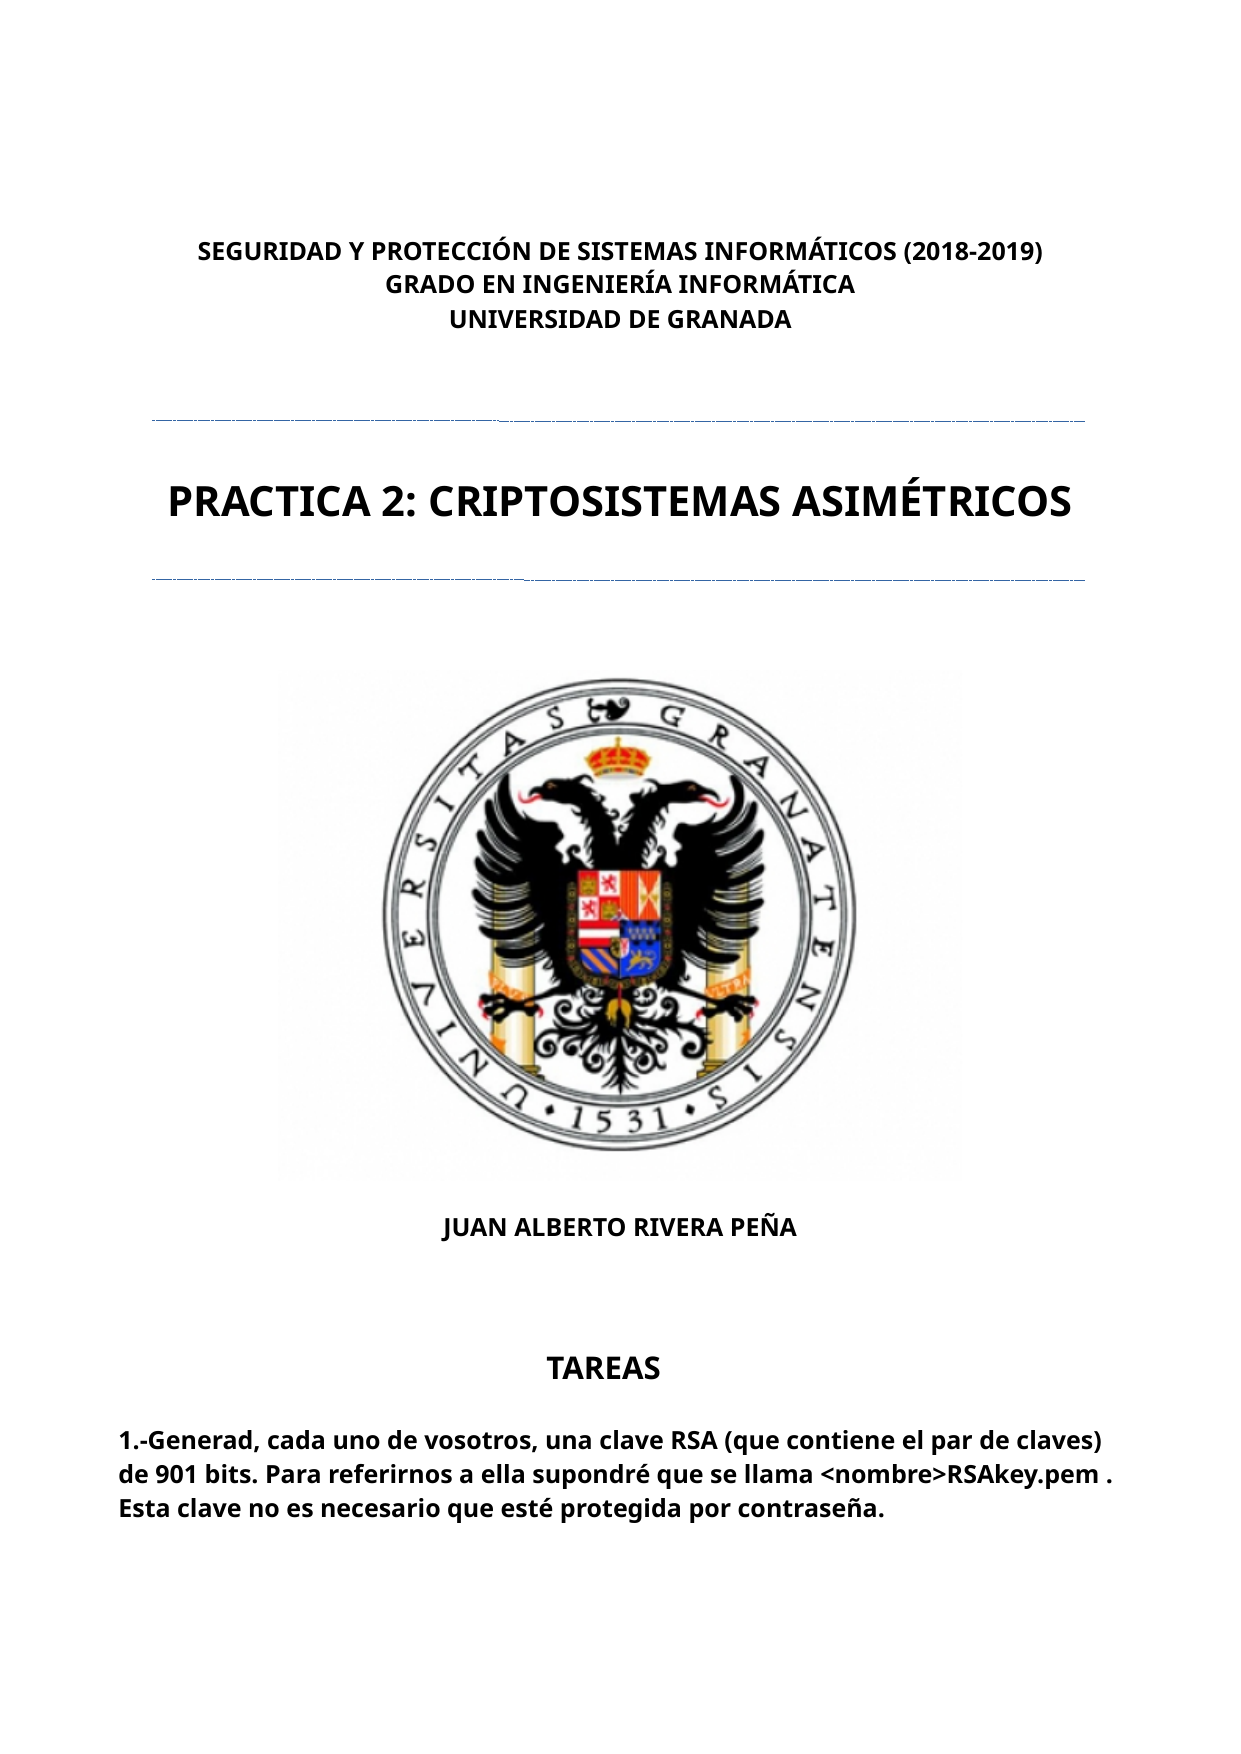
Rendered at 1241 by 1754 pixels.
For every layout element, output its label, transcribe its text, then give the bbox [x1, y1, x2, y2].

text SEGURIDAD Y PROTECCIÓN DE SISTEMAS INFORMÁTICOS (2018-2019) [118, 233, 1122, 267]
text JUAN ALBERTO RIVERA PEÑA [118, 1209, 1122, 1244]
text TAREAS [118, 1346, 1122, 1388]
text PRACTICA 2: CRIPTOSISTEMAS ASIMÉTRICOS [118, 472, 1122, 528]
text GRADO EN INGENIERÍA INFORMÁTICA [118, 267, 1122, 301]
text UNIVERSIDAD DE GRANADA [118, 301, 1122, 335]
picture [277, 670, 963, 1181]
text 1.-Generad, cada uno de vosotros, una clave RSA (que contiene el par de claves) de 901 bits. Para referirnos a ella supondré que se llama <nombre>RSAkey.pem . Esta clave no es necesario que esté protegida por contraseña. [118, 1422, 1122, 1525]
